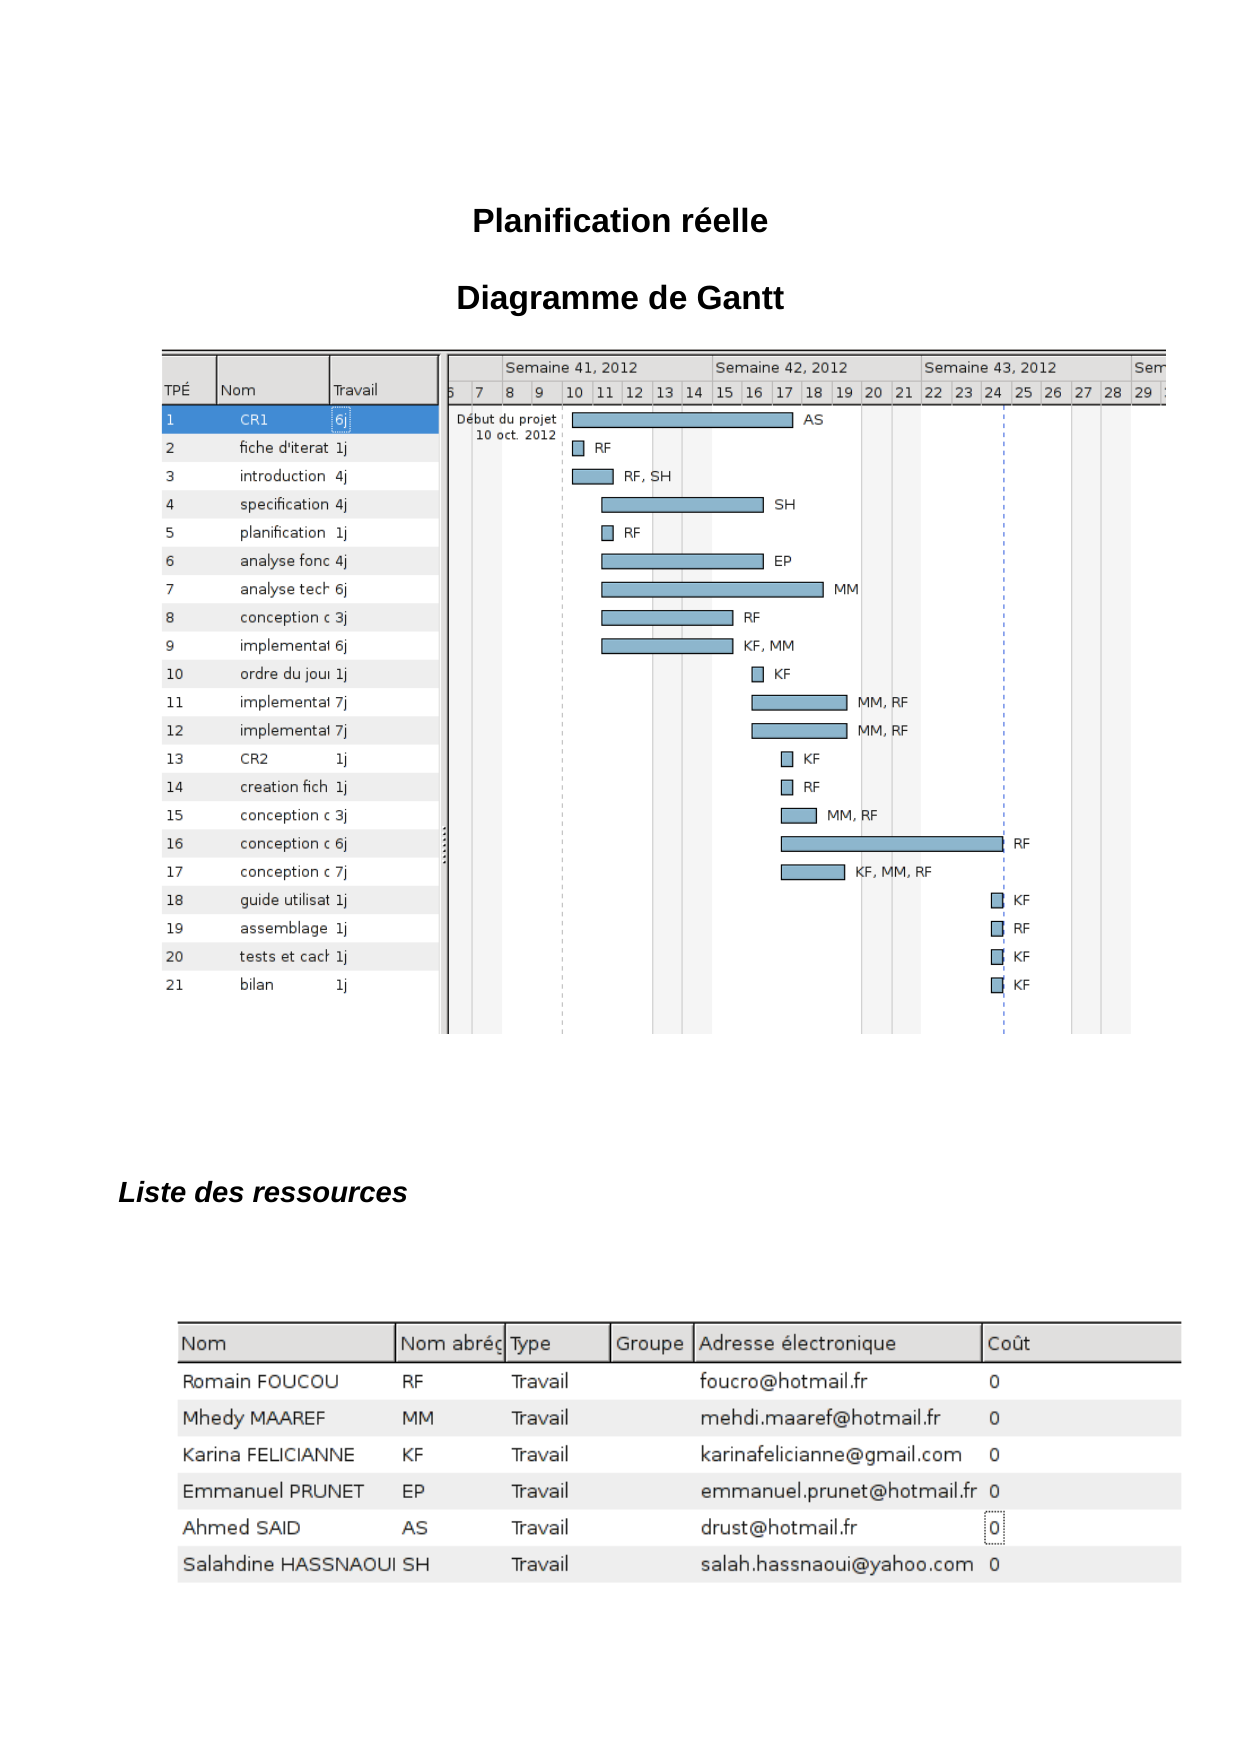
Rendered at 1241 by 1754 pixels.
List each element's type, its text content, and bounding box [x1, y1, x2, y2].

subtitle Liste des ressources [118, 1175, 1122, 1209]
picture [161, 349, 1166, 1034]
subtitle Planification réelle [118, 201, 1122, 240]
subtitle Diagramme de Gantt [118, 277, 1122, 316]
picture [177, 1321, 1182, 1754]
